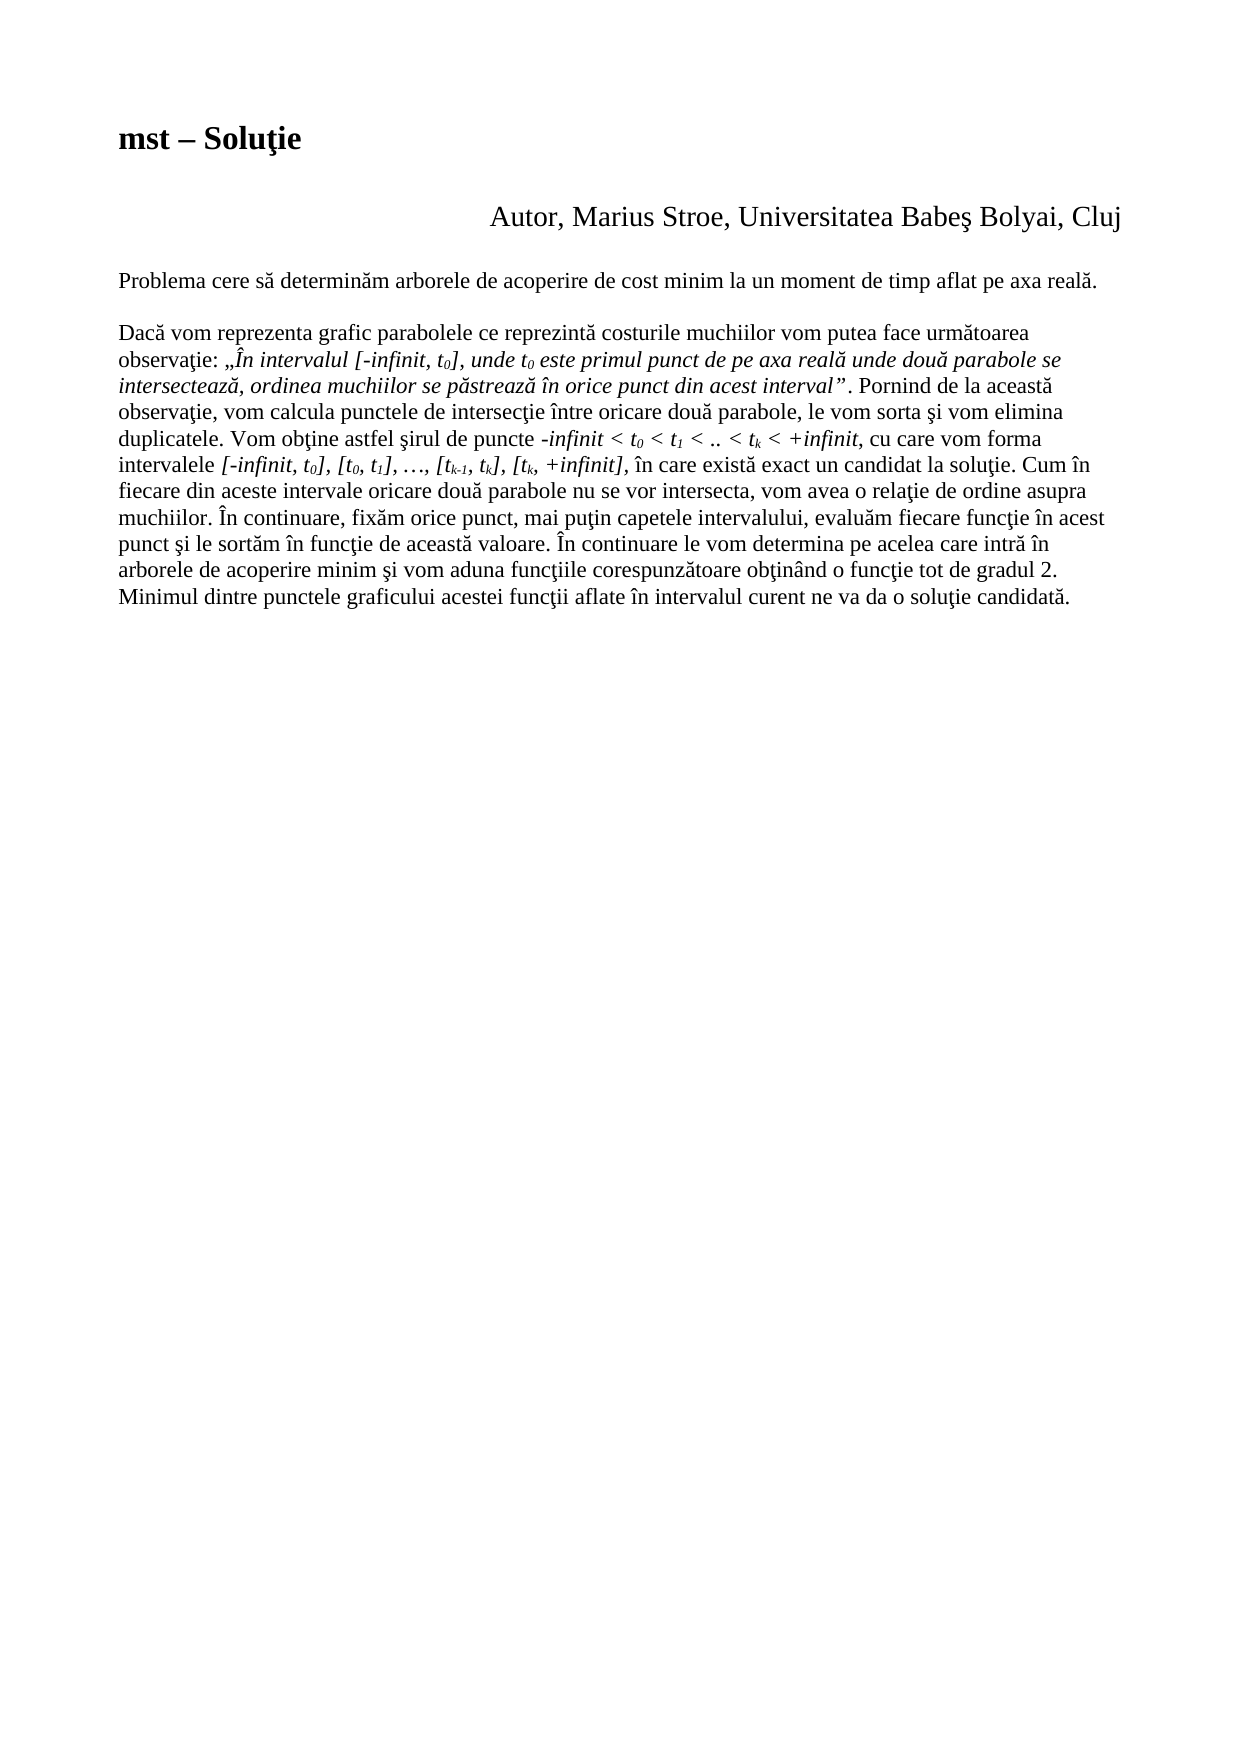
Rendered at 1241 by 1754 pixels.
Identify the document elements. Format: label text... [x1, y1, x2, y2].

text Autor, Marius Stroe, Universitatea Babeş Bolyai, Cluj [118, 195, 1122, 233]
text Dacă vom reprezenta grafic parabolele ce reprezintă costurile muchiilor vom putea face următoarea observaţie: „În intervalul [-infinit, t0], unde t0 este primul punct de pe axa reală unde două parabole se intersectează, ordinea muchiilor se păstrează în orice punct din acest interval”. Pornind de la această observaţie, vom calcula punctele de intersecţie între oricare două parabole, le vom sorta şi vom elimina duplicatele. Vom obţine astfel şirul de puncte -infinit < t0 < t1 < .. < tk < +infinit, cu care vom forma intervalele [-infinit, t0], [t0, t1], …, [tk-1, tk], [tk, +infinit], în care există exact un candidat la soluţie. Cum în fiecare din aceste intervale oricare două parabole nu se vor intersecta, vom avea o relaţie de ordine asupra muchiilor. În continuare, fixăm orice punct, mai puţin capetele intervalului, evaluăm fiecare funcţie în acest punct şi le sortăm în funcţie de această valoare. În continuare le vom determina pe acelea care intră în arborele de acoperire minim şi vom aduna funcţiile corespunzătoare obţinând o funcţie tot de gradul 2. Minimul dintre punctele graficului acestei funcţii aflate în intervalul curent ne va da o soluţie candidată. [118, 319, 1122, 609]
text Problema cere să determinăm arborele de acoperire de cost minim la un moment de timp aflat pe axa reală. [118, 267, 1122, 293]
text mst – Soluţie [118, 118, 1122, 156]
